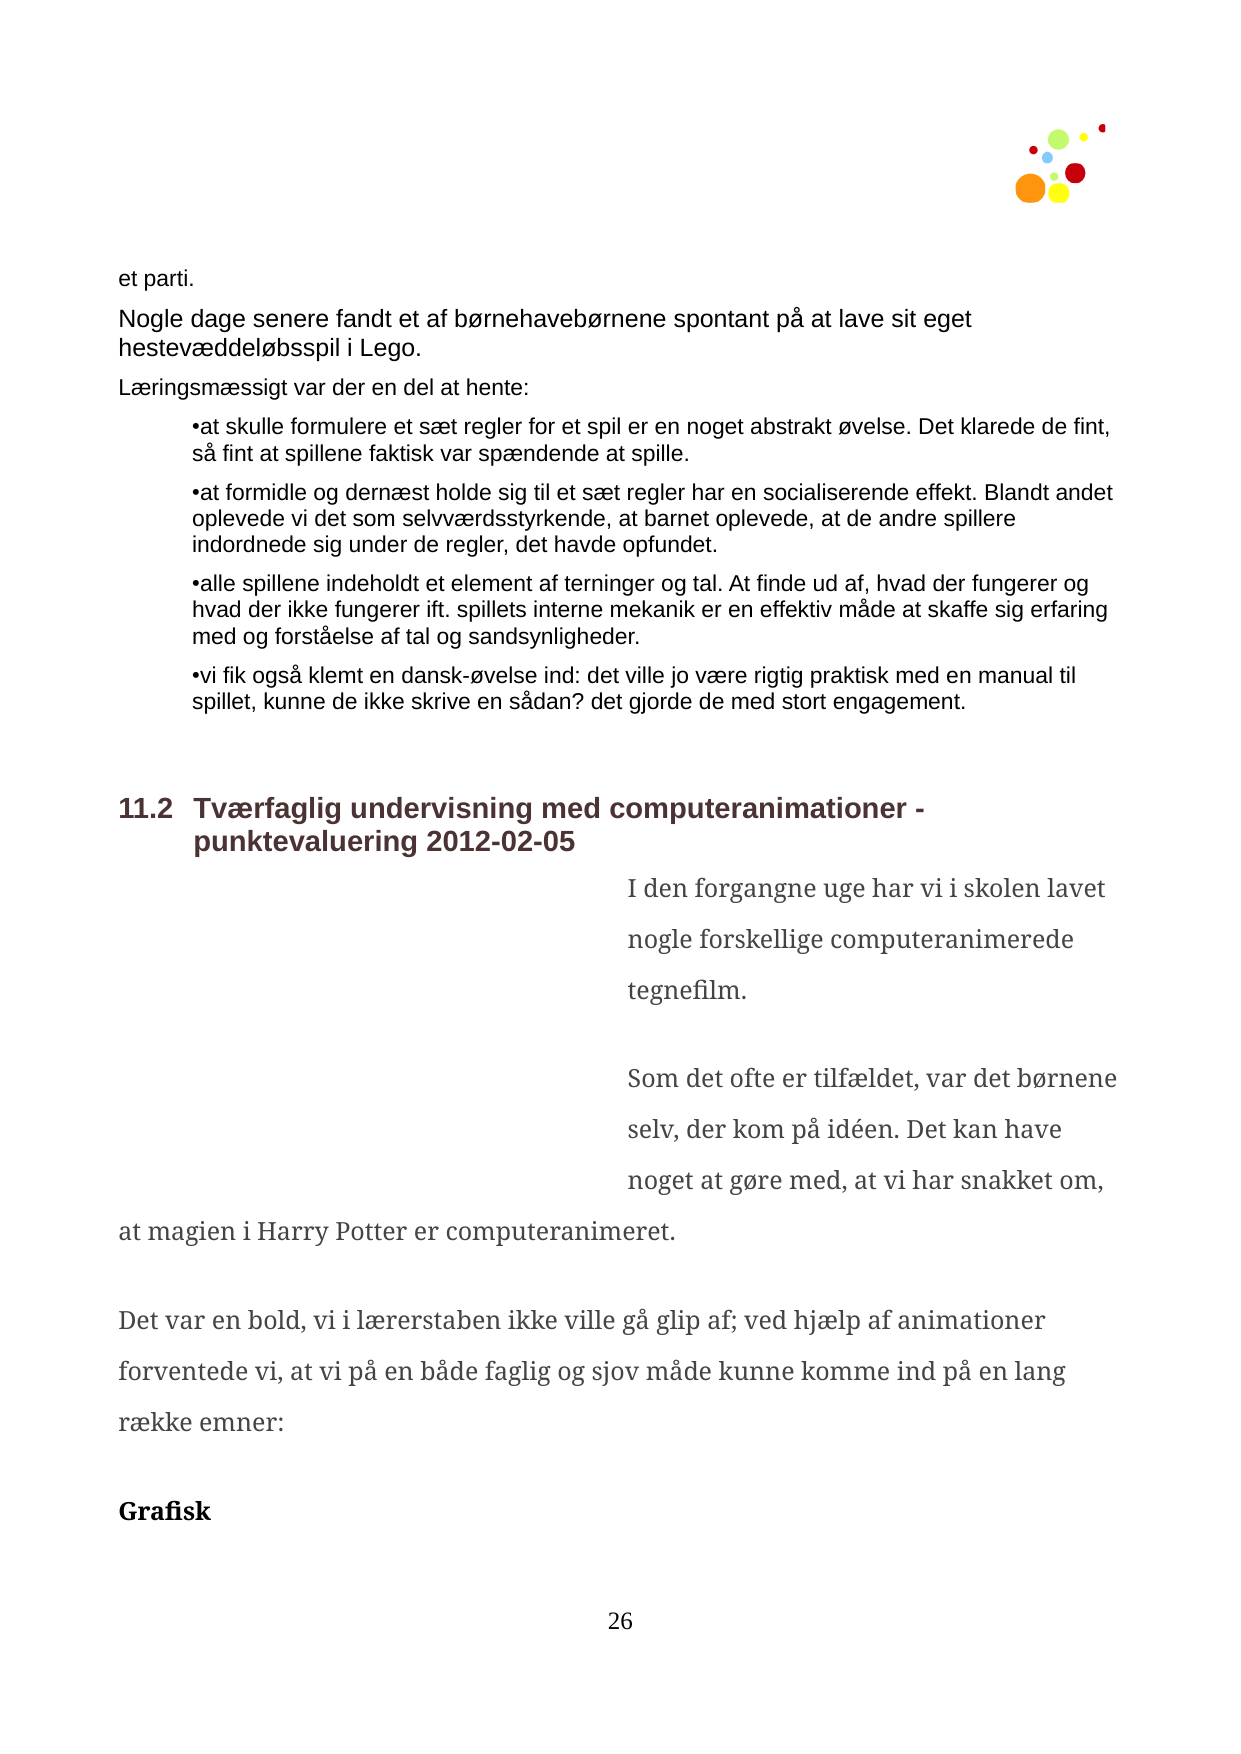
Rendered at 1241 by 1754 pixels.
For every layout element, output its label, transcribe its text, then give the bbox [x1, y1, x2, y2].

text Det var en bold, vi i lærerstaben ikke ville gå glip af; ved hjælp af animationer forventede vi, at vi på en både faglig og sjov måde kunne komme ind på en lang række emner: [118, 1302, 1122, 1439]
text I den forgangne uge har vi i skolen lavet nogle forskellige computeranimerede tegnefilm. [118, 870, 1122, 1006]
text Grafisk [118, 1493, 1122, 1527]
picture [1015, 124, 1106, 203]
text Som det ofte er tilfældet, var det børnene selv, der kom på idéen. Det kan have noget at gøre med, at vi har snakket om, at magien i Harry Potter er computeranimeret. [118, 1061, 1122, 1248]
text et parti. [118, 263, 1122, 292]
list at formidle og dernæst holde sig til et sæt regler har en socialiserende effekt. Blandt andet oplevede vi det som selvværdsstyrkende, at barnet oplevede, at de andre spillere indordnede sig under de regler, det havde opfundet. [118, 478, 1122, 557]
text Nogle dage senere fandt et af børnehavebørnene spontant på at lave sit eget hestevæddeløbsspil i Lego. [118, 304, 1122, 362]
list alle spillene indeholdt et element af terninger og tal. At finde ud af, hvad der fungerer og hvad der ikke fungerer ift. spillets interne mekanik er en effektiv måde at skaffe sig erfaring med og forståelse af tal og sandsynligheder. [118, 570, 1122, 649]
list vi fik også klemt en dansk-øvelse ind: det ville jo være rigtig praktisk med en manual til spillet, kunne de ikke skrive en sådan? det gjorde de med stort engagement. [118, 662, 1122, 714]
text Læringsmæssigt var der en del at hente: [118, 374, 1122, 401]
subtitle Tværfaglig undervisning med computeranimationer - punktevaluering 2012-02-05 [118, 791, 1122, 858]
list at skulle formulere et sæt regler for et spil er en noget abstrakt øvelse. Det klarede de fint, så fint at spillene faktisk var spændende at spille. [118, 413, 1122, 466]
